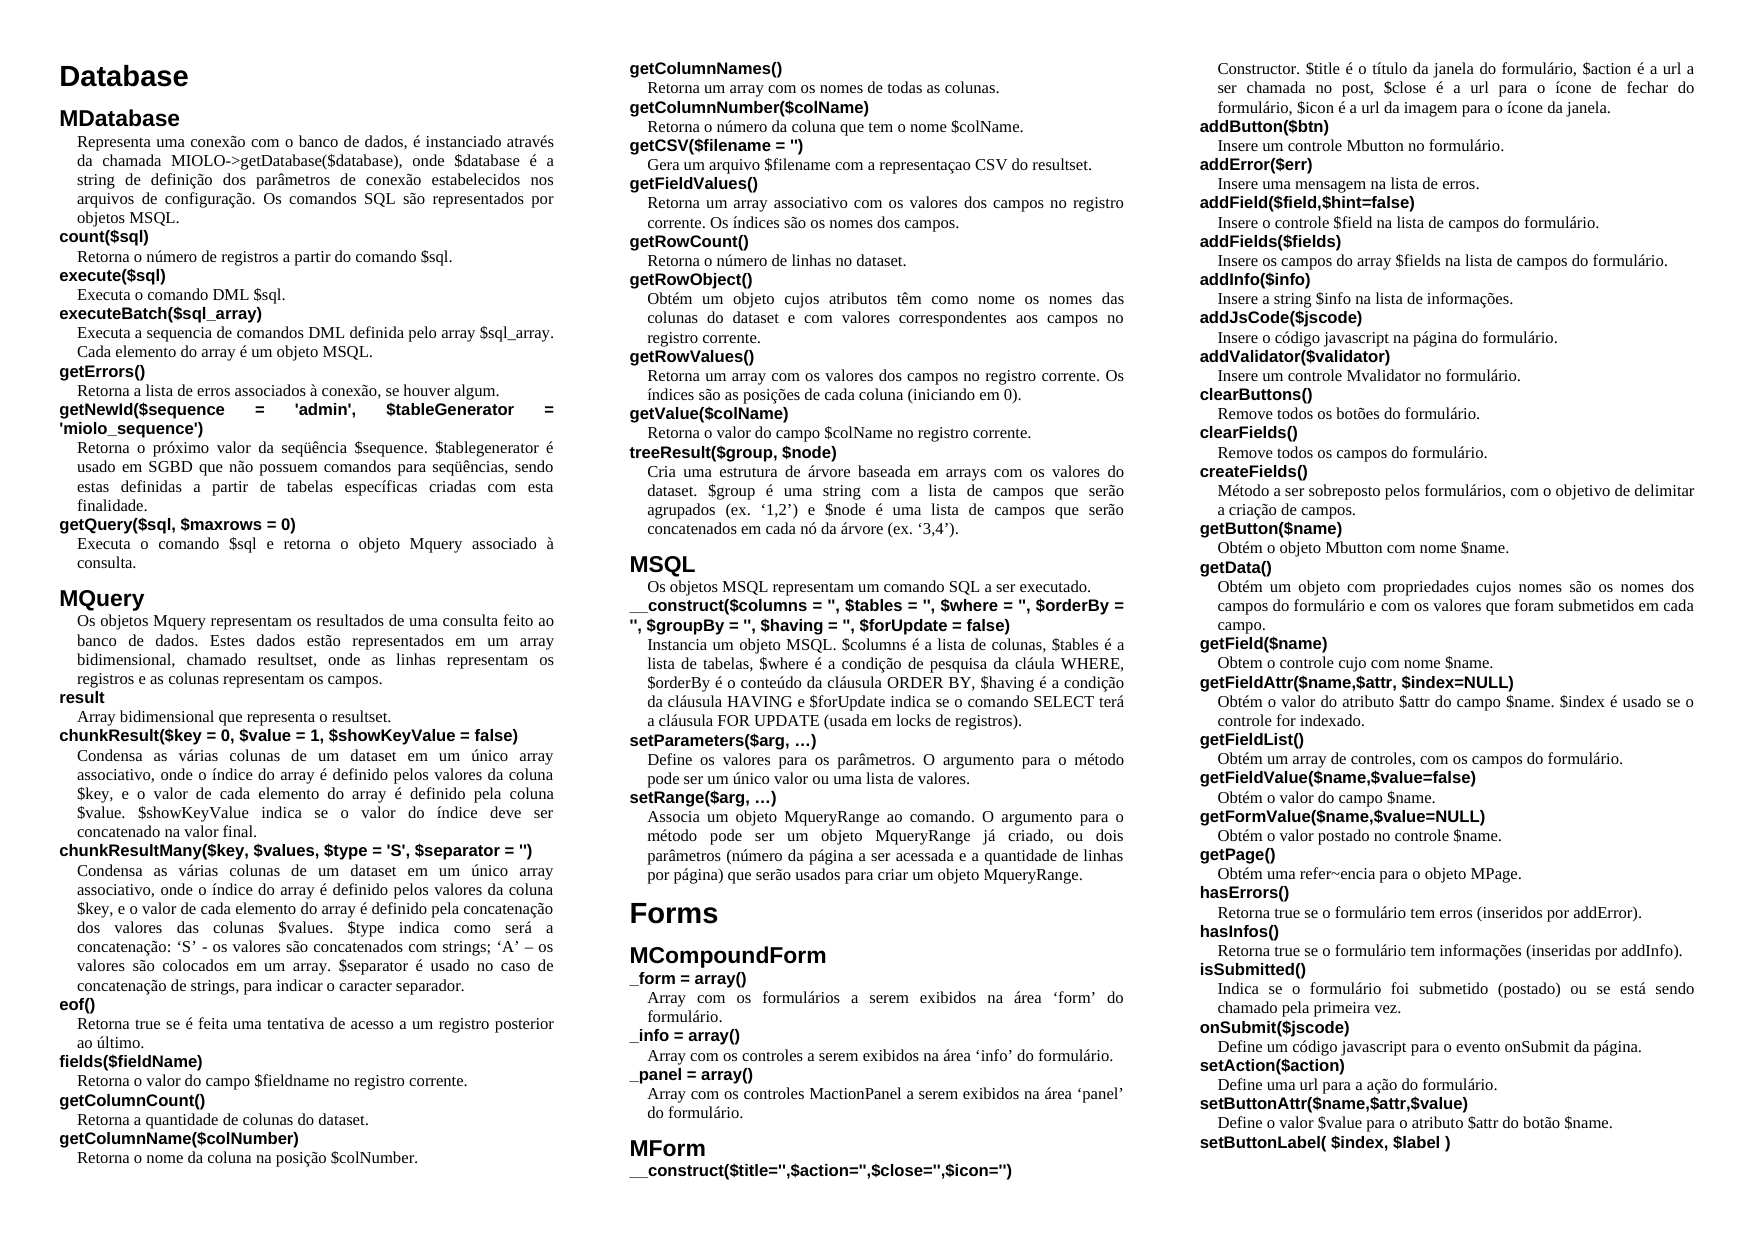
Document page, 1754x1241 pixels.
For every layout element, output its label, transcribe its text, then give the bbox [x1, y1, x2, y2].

text chunkResult($key = 0, $value = 1, $showKeyValue = false) [59, 726, 554, 745]
text clearButtons() [1199, 385, 1695, 404]
subtitle Database [59, 59, 554, 93]
text setRange($arg, …) [629, 788, 1124, 807]
text Array com os controles a serem exibidos na área ‘info’ do formulário. [647, 1045, 1124, 1064]
text Retorna true se é feita uma tentativa de acesso a um registro posterior ao último. [77, 1014, 554, 1052]
text Instancia um objeto MSQL. $columns é a lista de colunas, $tables é a lista de tabelas, $where é a condição de pesquisa da cláula WHERE, $orderBy é o conteúdo da cláusula ORDER BY, $having é a condição da cláusula HAVING e $forUpdate indica se o comando SELECT terá a cláusula FOR UPDATE (usada em locks de registros). [647, 634, 1124, 730]
text Obtém uma refer~encia para o objeto MPage. [1217, 864, 1695, 883]
text getQuery($sql, $maxrows = 0) [59, 515, 554, 534]
text Insere uma mensagem na lista de erros. [1217, 174, 1695, 193]
text execute($sql) [59, 266, 554, 285]
text Associa um objeto MqueryRange ao comando. O argumento para o método pode ser um objeto MqueryRange já criado, ou dois parâmetros (número da página a ser acessada e a quantidade de linhas por página) que serão usados para criar um objeto MqueryRange. [647, 807, 1124, 884]
text hasInfos() [1199, 922, 1695, 941]
text _info = array() [629, 1026, 1124, 1045]
text getColumnNames() [629, 59, 1124, 78]
text getErrors() [59, 361, 554, 381]
text getRowObject() [629, 270, 1124, 289]
text Condensa as várias colunas de um dataset em um único array associativo, onde o índice do array é definido pelos valores da coluna $key, e o valor de cada elemento do array é definido pela concatenação dos valores das colunas $values. $type indica como será a concatenação: ‘S’ - os valores são concatenados com strings; ‘A’ – os valores são colocados em um array. $separator é usado no caso de concatenação de strings, para indicar o caracter separador. [77, 860, 554, 994]
text getCSV($filename = '') [629, 136, 1124, 155]
text getRowCount() [629, 232, 1124, 251]
text __construct($columns = '', $tables = '', $where = '', $orderBy = '', $groupBy = '', $having = '', $forUpdate = false) [629, 596, 1124, 634]
text Retorna a lista de erros associados à conexão, se houver algum. [77, 381, 554, 400]
text clearFields() [1199, 423, 1695, 442]
text addValidator($validator) [1199, 347, 1695, 366]
text Array com os controles MactionPanel a serem exibidos na área ‘panel’ do formulário. [647, 1084, 1124, 1122]
text _panel = array() [629, 1064, 1124, 1084]
text Retorna o número da coluna que tem o nome $colName. [647, 117, 1124, 136]
text Executa o comando DML $sql. [77, 285, 554, 304]
text Retorna o valor do campo $colName no registro corrente. [647, 423, 1124, 442]
text Define um código javascript para o evento onSubmit da página. [1217, 1037, 1695, 1056]
subtitle Forms [629, 896, 1124, 930]
text Método a ser sobreposto pelos formulários, com o objetivo de delimitar a criação de campos. [1217, 481, 1695, 519]
text Representa uma conexão com o banco de dados, é instanciado através da chamada MIOLO->getDatabase($database), onde $database é a string de definição dos parâmetros de conexão estabelecidos nos arquivos de configuração. Os comandos SQL são representados por objetos MSQL. [77, 131, 554, 227]
text treeResult($group, $node) [629, 442, 1124, 462]
text getRowValues() [629, 347, 1124, 366]
text Cria uma estrutura de árvore baseada em arrays com os valores do dataset. $group é uma string com a lista de campos que serão agrupados (ex. ‘1,2’) e $node é uma lista de campos que serão concatenados em cada nó da árvore (ex. ‘3,4’). [647, 462, 1124, 538]
text setAction($action) [1199, 1056, 1695, 1075]
text addButton($btn) [1199, 117, 1695, 136]
text Executa a sequencia de comandos DML definida pelo array $sql_array. Cada elemento do array é um objeto MSQL. [77, 323, 554, 361]
text hasErrors() [1199, 883, 1695, 902]
text getFieldValues() [629, 174, 1124, 193]
text getFormValue($name,$value=NULL) [1199, 807, 1695, 826]
text Executa o comando $sql e retorna o objeto Mquery associado à consulta. [77, 534, 554, 572]
text Constructor. $title é o título da janela do formulário, $action é a url a ser chamada no post, $close é a url para o ícone de fechar do formulário, $icon é a url da imagem para o ícone da janela. [1217, 59, 1695, 117]
text Define os valores para os parâmetros. O argumento para o método pode ser um único valor ou uma lista de valores. [647, 749, 1124, 788]
subtitle MCompoundForm [629, 942, 1124, 969]
text Define uma url para a ação do formulário. [1217, 1075, 1695, 1094]
subtitle MSQL [629, 551, 1124, 577]
text _form = array() [629, 969, 1124, 988]
text addJsCode($jscode) [1199, 308, 1695, 327]
text Obtém um objeto com propriedades cujos nomes são os nomes dos campos do formulário e com os valores que foram submetidos em cada campo. [1217, 577, 1695, 634]
text getButton($name) [1199, 519, 1695, 538]
text Condensa as várias colunas de um dataset em um único array associativo, onde o índice do array é definido pelos valores da coluna $key, e o valor de cada elemento do array é definido pela coluna $value. $showKeyValue indica se o valor do índice deve ser concatenado na valor final. [77, 745, 554, 841]
text Define o valor $value para o atributo $attr do botão $name. [1217, 1113, 1695, 1132]
text Obtém o valor do campo $name. [1217, 787, 1695, 807]
text Obtém o objeto Mbutton com nome $name. [1217, 538, 1695, 557]
text getData() [1199, 557, 1695, 577]
text Gera um arquivo $filename com a representaçao CSV do resultset. [647, 155, 1124, 174]
text Insere o código javascript na página do formulário. [1217, 327, 1695, 347]
text Indica se o formulário foi submetido (postado) ou se está sendo chamado pela primeira vez. [1217, 979, 1695, 1017]
text Retorna o número de registros a partir do comando $sql. [77, 246, 554, 266]
text Retorna true se o formulário tem informações (inseridas por addInfo). [1217, 941, 1695, 960]
text getPage() [1199, 845, 1695, 864]
text setButtonLabel( $index, $label ) [1199, 1132, 1695, 1152]
text eof() [59, 994, 554, 1014]
text setButtonAttr($name,$attr,$value) [1199, 1094, 1695, 1113]
subtitle MDatabase [59, 105, 554, 131]
text getFieldList() [1199, 730, 1695, 749]
text Array bidimensional que representa o resultset. [77, 707, 554, 726]
text Obtém um array de controles, com os campos do formulário. [1217, 749, 1695, 768]
text getColumnName($colNumber) [59, 1129, 554, 1148]
text Retorna o número de linhas no dataset. [647, 251, 1124, 270]
subtitle MQuery [59, 585, 554, 611]
text getField($name) [1199, 634, 1695, 653]
text Insere um controle Mvalidator no formulário. [1217, 366, 1695, 385]
text createFields() [1199, 462, 1695, 481]
text addError($err) [1199, 155, 1695, 174]
text Retorna um array com os valores dos campos no registro corrente. Os índices são as posições de cada coluna (iniciando em 0). [647, 366, 1124, 404]
text Remove todos os campos do formulário. [1217, 442, 1695, 462]
text Retorna o nome da coluna na posição $colNumber. [77, 1148, 554, 1167]
text count($sql) [59, 227, 554, 246]
text Obtém o valor postado no controle $name. [1217, 826, 1695, 845]
text Array com os formulários a serem exibidos na área ‘form’ do formulário. [647, 988, 1124, 1026]
text getValue($colName) [629, 404, 1124, 423]
text getColumnCount() [59, 1090, 554, 1109]
text Obtém o valor do atributo $attr do campo $name. $index é usado se o controle for indexado. [1217, 692, 1695, 730]
text setParameters($arg, …) [629, 730, 1124, 749]
text chunkResultMany($key, $values, $type = 'S', $separator = '') [59, 841, 554, 860]
text executeBatch($sql_array) [59, 304, 554, 323]
text Retorna o valor do campo $fieldname no registro corrente. [77, 1071, 554, 1090]
text Os objetos MSQL representam um comando SQL a ser executado. [647, 577, 1124, 596]
text Insere a string $info na lista de informações. [1217, 289, 1695, 308]
text addInfo($info) [1199, 270, 1695, 289]
subtitle MForm [629, 1134, 1124, 1161]
text fields($fieldName) [59, 1052, 554, 1071]
text Insere o controle $field na lista de campos do formulário. [1217, 212, 1695, 232]
text Insere os campos do array $fields na lista de campos do formulário. [1217, 251, 1695, 270]
text Insere um controle Mbutton no formulário. [1217, 136, 1695, 155]
text getColumnNumber($colName) [629, 97, 1124, 117]
text Retorna o próximo valor da seqüência $sequence. $tablegenerator é usado em SGBD que não possuem comandos para seqüências, sendo estas definidas a partir de tabelas específicas criadas com esta finalidade. [77, 438, 554, 515]
text onSubmit($jscode) [1199, 1017, 1695, 1037]
text Retorna um array com os nomes de todas as colunas. [647, 78, 1124, 97]
text Retorna a quantidade de colunas do dataset. [77, 1109, 554, 1129]
text Retorna true se o formulário tem erros (inseridos por addError). [1217, 902, 1695, 922]
text addField($field,$hint=false) [1199, 193, 1695, 212]
text isSubmitted() [1199, 960, 1695, 979]
text Remove todos os botões do formulário. [1217, 404, 1695, 423]
text Obtem o controle cujo com nome $name. [1217, 653, 1695, 672]
text Obtém um objeto cujos atributos têm como nome os nomes das colunas do dataset e com valores correspondentes aos campos no registro corrente. [647, 289, 1124, 347]
text addFields($fields) [1199, 232, 1695, 251]
text getNewId($sequence = 'admin', $tableGenerator = 'miolo_sequence') [59, 400, 554, 438]
text __construct($title='',$action='',$close='',$icon='') [629, 1161, 1124, 1180]
text Retorna um array associativo com os valores dos campos no registro corrente. Os índices são os nomes dos campos. [647, 193, 1124, 232]
text result [59, 688, 554, 707]
text Os objetos Mquery representam os resultados de uma consulta feito ao banco de dados. Estes dados estão representados em um array bidimensional, chamado resultset, onde as linhas representam os registros e as colunas representam os campos. [77, 611, 554, 688]
text getFieldValue($name,$value=false) [1199, 768, 1695, 787]
text getFieldAttr($name,$attr, $index=NULL) [1199, 672, 1695, 692]
